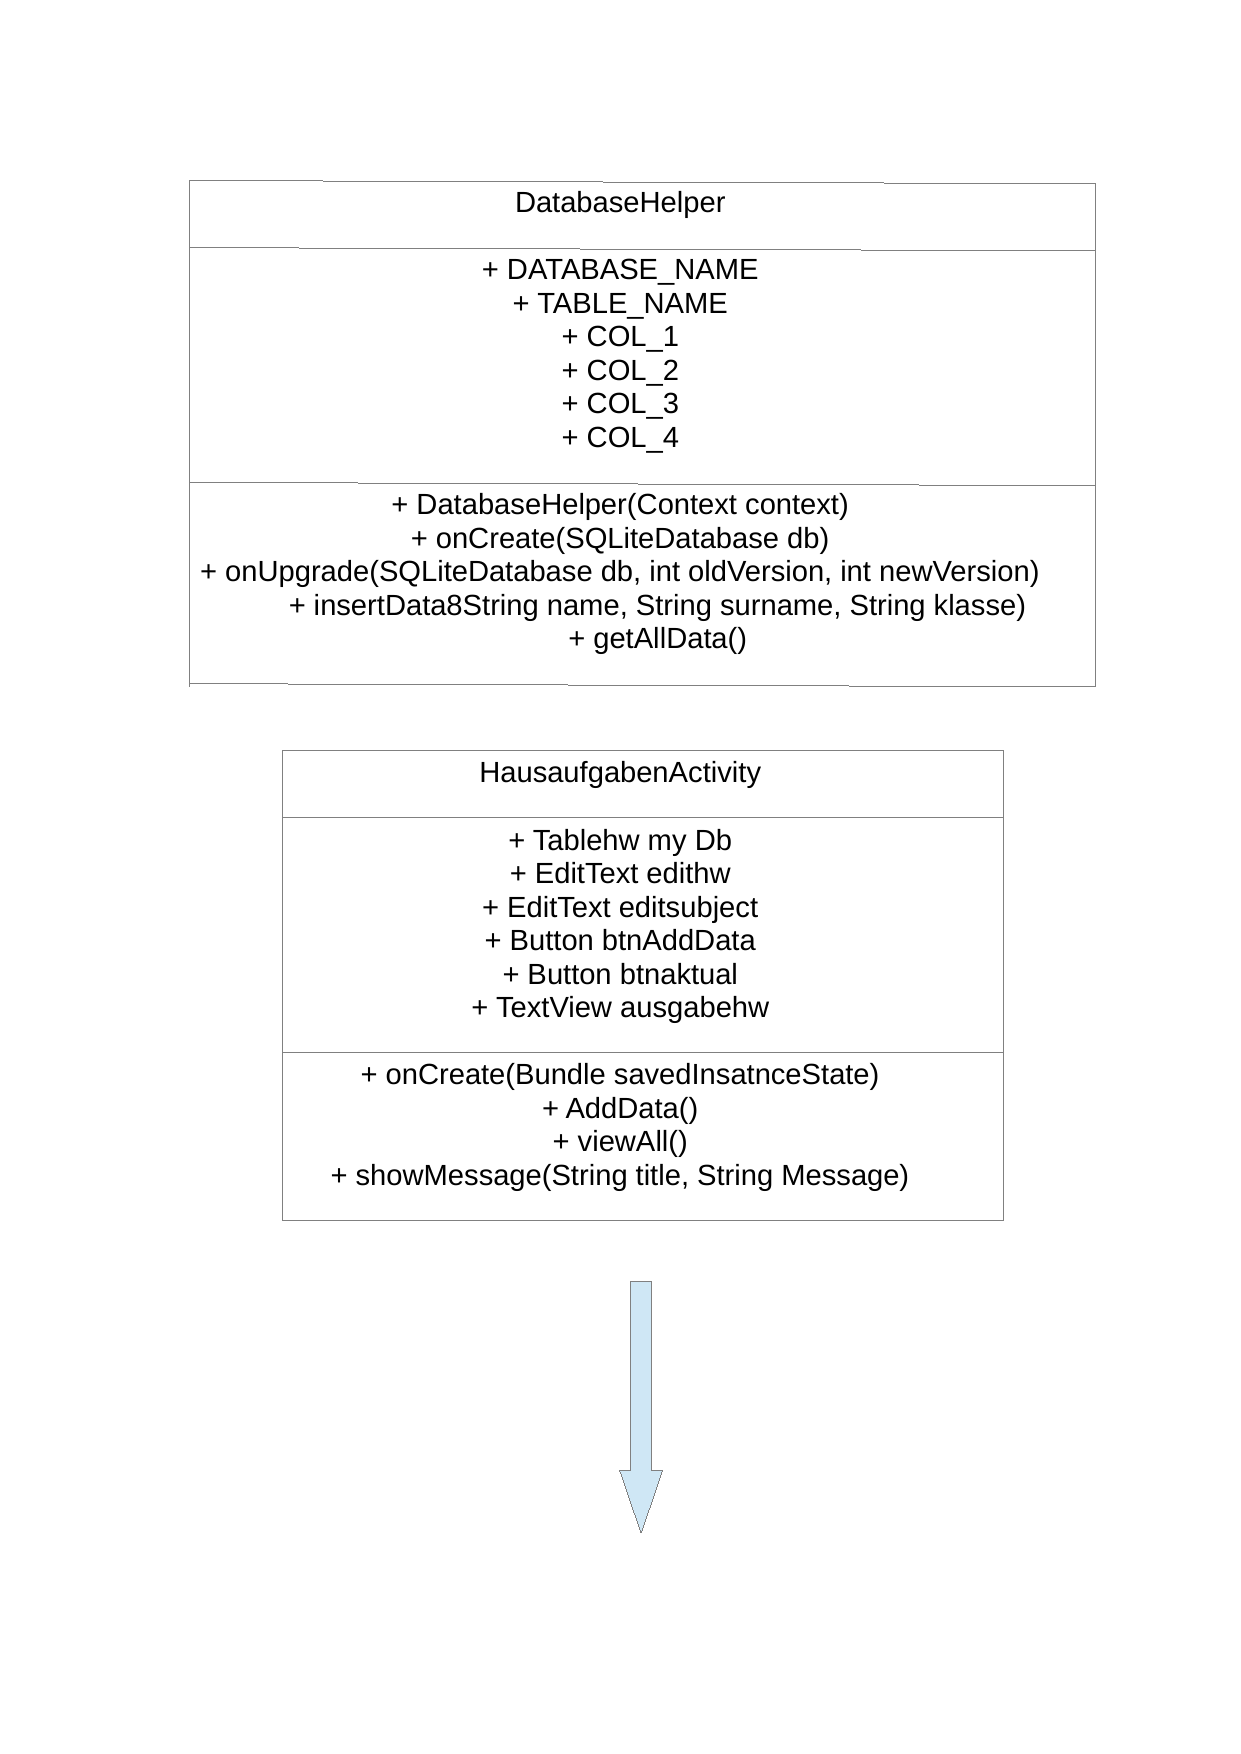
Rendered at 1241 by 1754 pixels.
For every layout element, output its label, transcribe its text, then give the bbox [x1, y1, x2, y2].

text + COL_1 [190, 319, 1095, 353]
text + showMessage(String title, String Message) [283, 1158, 1003, 1191]
text [118, 487, 189, 521]
text [1096, 420, 1122, 453]
text + AddData() [283, 1091, 1003, 1124]
list [1096, 621, 1122, 655]
text [118, 319, 189, 353]
text [118, 420, 189, 453]
text + DatabaseHelper(Context context) [190, 487, 1095, 521]
text + DATABASE_NAME [190, 252, 1095, 286]
text [1096, 353, 1122, 386]
text [118, 856, 282, 889]
text [1096, 185, 1122, 219]
text [118, 386, 189, 420]
text [1004, 1091, 1122, 1124]
text [118, 286, 189, 319]
text [118, 755, 282, 789]
text + onCreate(Bundle savedInsatnceState) [283, 1057, 1003, 1091]
text [1096, 252, 1122, 286]
text [118, 1057, 282, 1091]
text [118, 957, 282, 990]
text [118, 1124, 282, 1158]
text [1004, 1158, 1122, 1191]
text [1004, 856, 1122, 889]
text [1004, 889, 1122, 923]
text [118, 1091, 282, 1124]
text [1004, 755, 1122, 789]
text [118, 252, 189, 286]
text [118, 554, 189, 588]
text [1004, 990, 1122, 1024]
text + COL_2 [190, 353, 1095, 386]
text [1004, 822, 1122, 856]
text + TextView ausgabehw [283, 990, 1003, 1024]
text [1004, 1124, 1122, 1158]
text [1004, 923, 1122, 957]
text [1004, 1057, 1122, 1091]
text [118, 923, 282, 957]
list + insertData8String name, String surname, String klasse) [190, 588, 1095, 621]
text [118, 1158, 282, 1191]
text [1096, 521, 1122, 554]
text [118, 521, 189, 554]
text [118, 990, 282, 1024]
text + onCreate(SQLiteDatabase db) [190, 521, 1095, 554]
list [156, 621, 189, 655]
text + onUpgrade(SQLiteDatabase db, int oldVersion, int newVersion) [190, 554, 1095, 588]
text [118, 353, 189, 386]
text [1096, 319, 1122, 353]
text + EditText edithw [283, 856, 1003, 889]
text + Button btnaktual [283, 957, 1003, 990]
text + Tablehw my Db [283, 822, 1003, 856]
text [118, 889, 282, 923]
text + TABLE_NAME [190, 286, 1095, 319]
list + getAllData() [190, 621, 1095, 655]
text HausaufgabenActivity [283, 755, 1003, 789]
text [1096, 487, 1122, 521]
text + COL_4 [190, 420, 1095, 453]
text + viewAll() [283, 1124, 1003, 1158]
text + Button btnAddData [283, 923, 1003, 957]
text DatabaseHelper [190, 185, 1095, 219]
text [1096, 386, 1122, 420]
text [118, 822, 282, 856]
text + EditText editsubject [283, 889, 1003, 923]
text [118, 185, 189, 219]
text [1096, 286, 1122, 319]
text [1004, 957, 1122, 990]
text + COL_3 [190, 386, 1095, 420]
